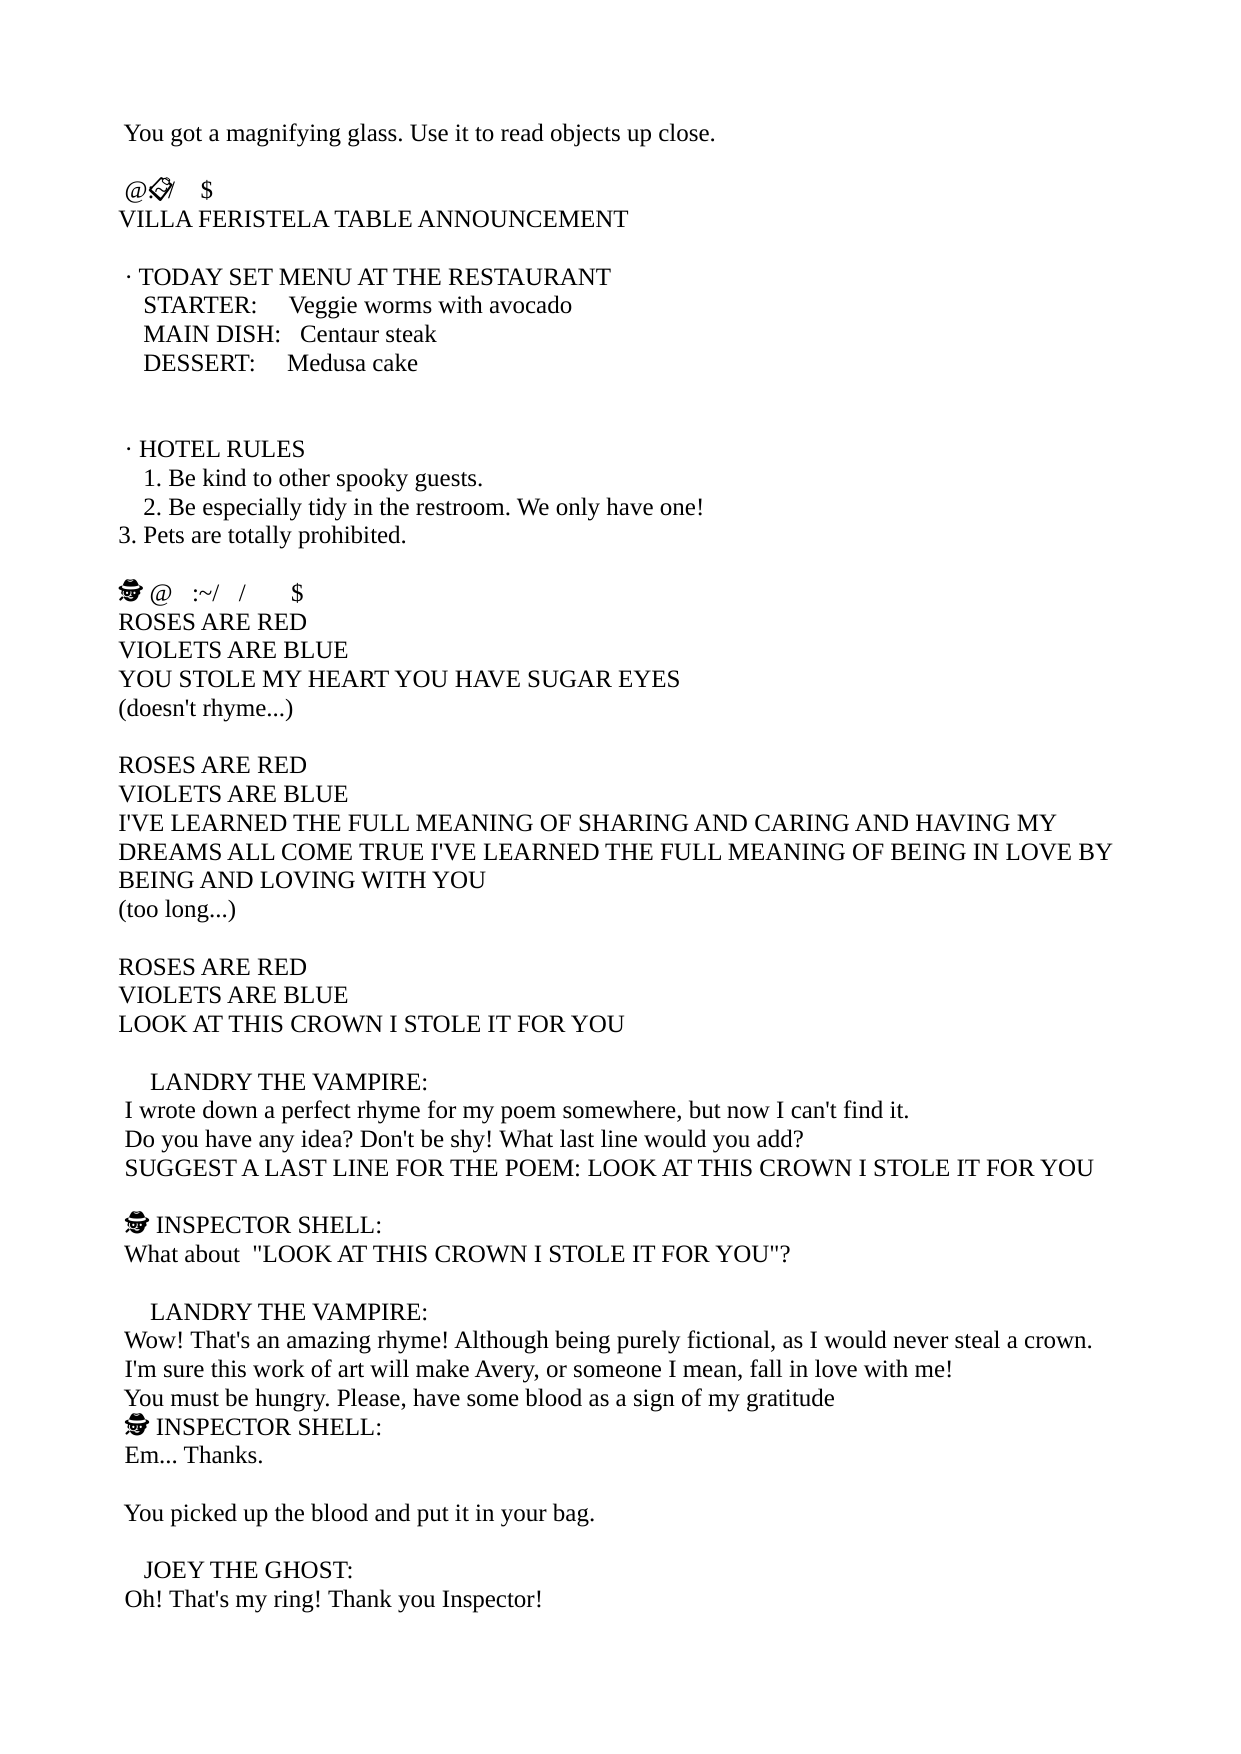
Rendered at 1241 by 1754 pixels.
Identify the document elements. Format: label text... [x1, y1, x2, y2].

text 3. Pets are totally prohibited. [118, 521, 1122, 549]
text (too long...) [118, 894, 1122, 923]
text 🕵 INSPECTOR SHELL: [118, 1211, 1122, 1239]
text 🕵 INSPECTOR SHELL: [118, 1412, 1122, 1441]
text ROSES ARE RED [118, 607, 1122, 636]
text STARTER: Veggie worms with avocado [118, 291, 1122, 319]
text Do you have any idea? Don't be shy! What last line would you add? [118, 1124, 1122, 1153]
text I'm sure this work of art will make Avery, or someone I mean, fall in love with me! [118, 1354, 1122, 1383]
text SUGGEST A LAST LINE FOR THE POEM: LOOK AT THIS CROWN I STOLE IT FOR YOU [118, 1153, 1122, 1182]
text MAIN DISH: Centaur steak [118, 319, 1122, 348]
text YOU STOLE MY HEART YOU HAVE SUGAR EYES [118, 664, 1122, 693]
text 👻 JOEY THE GHOST: [118, 1556, 1122, 1584]
text You got a magnifying glass. Use it to read objects up close. [118, 118, 1122, 147]
text ROSES ARE RED [118, 751, 1122, 779]
text You picked up the blood and put it in your bag. [118, 1498, 1122, 1527]
text 🧛 LANDRY THE VAMPIRE: [118, 1067, 1122, 1096]
text Em... Thanks. [118, 1441, 1122, 1469]
text · HOTEL RULES [118, 434, 1122, 463]
text LOOK AT THIS CROWN I STOLE IT FOR YOU [118, 1009, 1122, 1038]
text · TODAY SET MENU AT THE RESTAURANT [118, 262, 1122, 291]
text VIOLETS ARE BLUE [118, 779, 1122, 808]
text What about "LOOK AT THIS CROWN I STOLE IT FOR YOU"? [118, 1239, 1122, 1268]
text DESSERT: Medusa cake [118, 348, 1122, 377]
text Wow! That's an amazing rhyme! Although being purely fictional, as I would never steal a crown. [118, 1326, 1122, 1354]
text VILLA FERISTELA TABLE ANNOUNCEMENT [118, 204, 1122, 233]
text I'VE LEARNED THE FULL MEANING OF SHARING AND CARING AND HAVING MY DREAMS ALL COME TRUE I'VE LEARNED THE FULL MEANING OF BEING IN LOVE BY BEING AND LOVING WITH YOU [118, 808, 1122, 894]
text (doesn't rhyme...) [118, 693, 1122, 722]
text You must be hungry. Please, have some blood as a sign of my gratitude [118, 1383, 1122, 1412]
text 2. Be especially tidy in the restroom. We only have one! [118, 492, 1122, 521]
text 1. Be kind to other spooky guests. [118, 463, 1122, 492]
text 🕵 @🏰:~/🚪/🚪🚾 $ 🔎 🧻 [118, 578, 1122, 607]
text I wrote down a perfect rhyme for my poem somewhere, but now I can't find it. [118, 1096, 1122, 1124]
text 🧛 LANDRY THE VAMPIRE: [118, 1297, 1122, 1326]
text Oh! That's my ring! Thank you Inspector! [118, 1584, 1122, 1613]
text @🏰:~/🚪 $ 🔎 📋 [118, 176, 1122, 204]
text VIOLETS ARE BLUE [118, 636, 1122, 664]
text ROSES ARE RED [118, 952, 1122, 981]
text VIOLETS ARE BLUE [118, 981, 1122, 1009]
